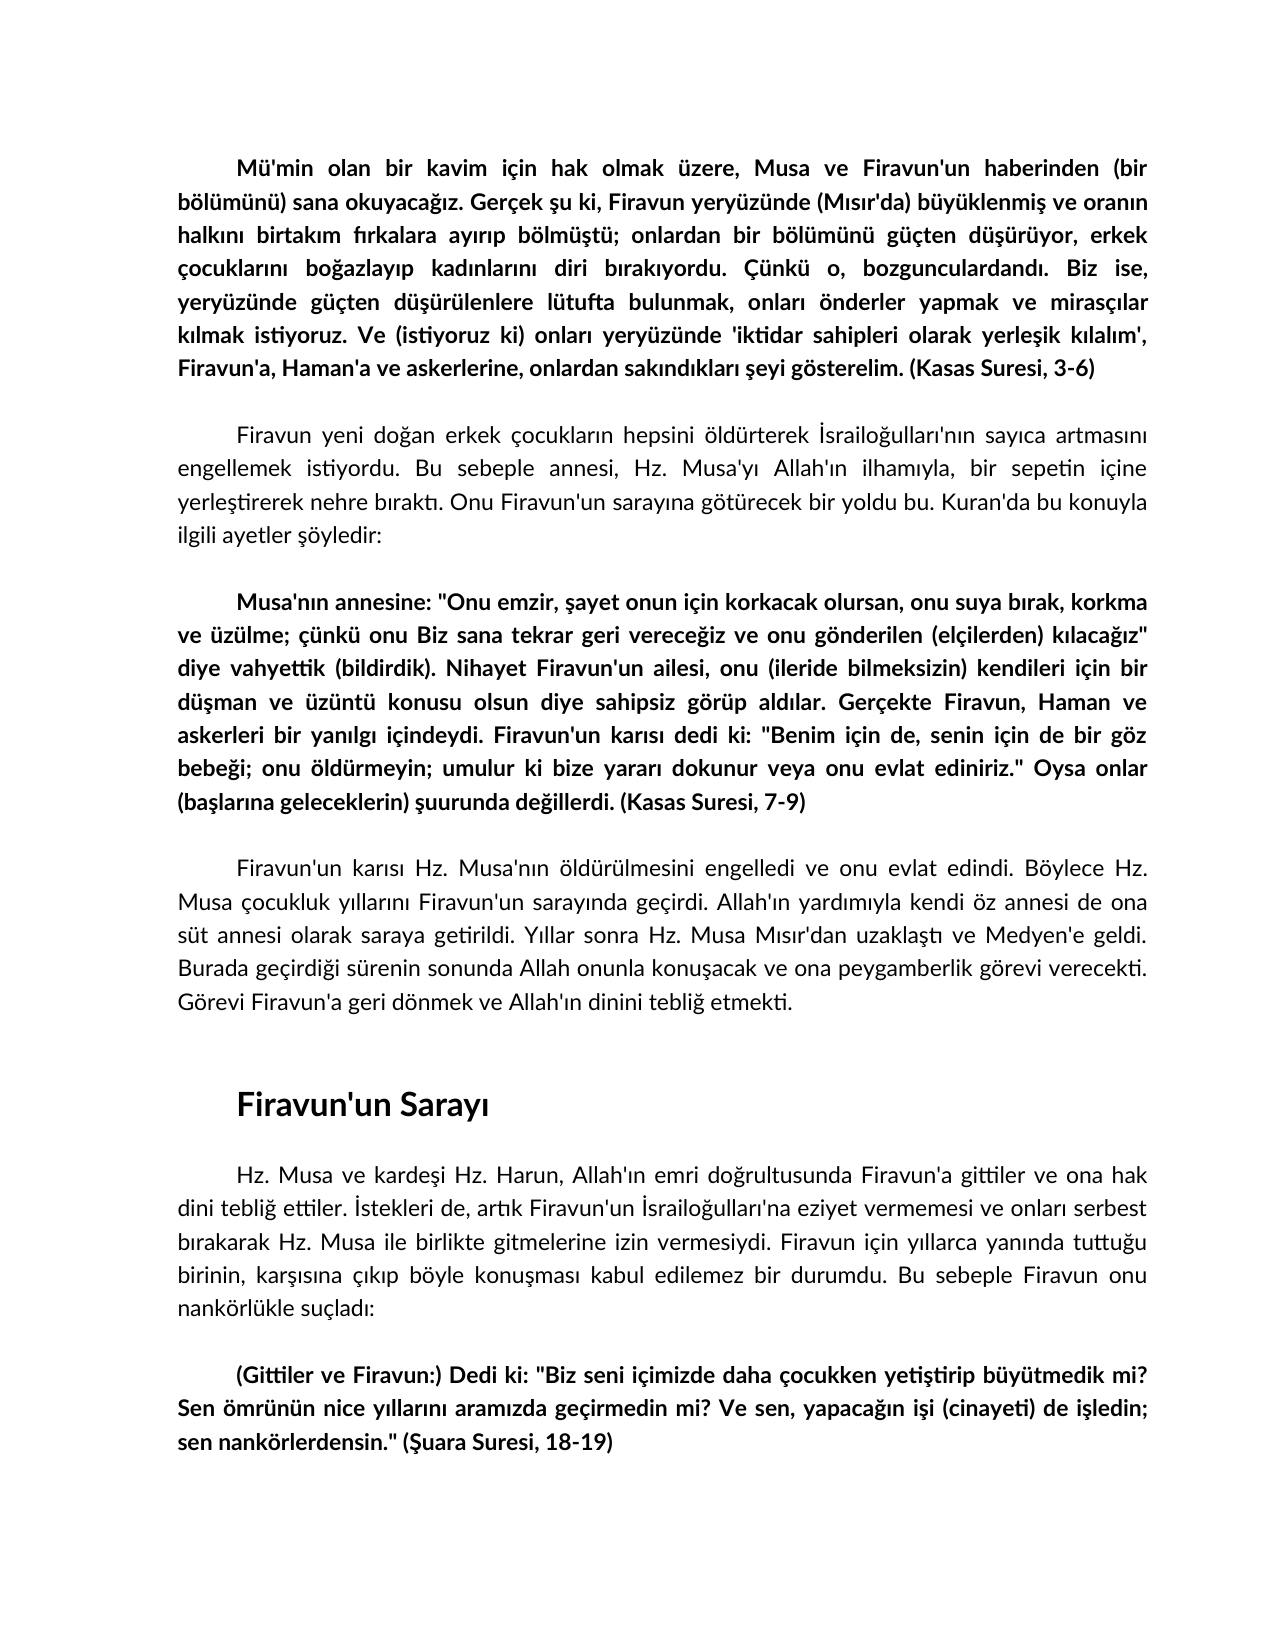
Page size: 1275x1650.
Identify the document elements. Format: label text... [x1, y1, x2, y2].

text Firavun'un karısı Hz. Musa'nın öldürülmesini engelledi ve onu evlat edindi. Böylece Hz. Musa çocukluk yıllarını Firavun'un sarayında geçirdi. Allah'ın yardımıyla kendi öz annesi de ona süt annesi olarak saraya getirildi. Yıllar sonra Hz. Musa Mısır'dan uzaklaştı ve Medyen'e geldi. Burada geçirdiği sürenin sonunda Allah onunla konuşacak ve ona peygamberlik görevi verecekti. Görevi Firavun'a geri dönmek ve Allah'ın dinini tebliğ etmekti. [177, 850, 1149, 1017]
text Mü'min olan bir kavim için hak olmak üzere, Musa ve Firavun'un haberinden (bir bölümünü) sana okuyacağız. Gerçek şu ki, Firavun yeryüzünde (Mısır'da) büyüklenmiş ve oranın halkını birtakım fırkalara ayırıp bölmüştü; onlardan bir bölümünü güçten düşürüyor, erkek çocuklarını boğazlayıp kadınlarını diri bırakıyordu. Çünkü o, bozgunculardandı. Biz ise, yeryüzünde güçten düşürülenlere lütufta bulunmak, onları önderler yapmak ve mirasçılar kılmak istiyoruz. Ve (istiyoruz ki) onları yeryüzünde 'iktidar sahipleri olarak yerleşik kılalım', Firavun'a, Haman'a ve askerlerine, onlardan sakındıkları şeyi gösterelim. (Kasas Suresi, 3-6) [177, 150, 1149, 383]
text Musa'nın annesine: "Onu emzir, şayet onun için korkacak olursan, onu suya bırak, korkma ve üzülme; çünkü onu Biz sana tekrar geri vereceğiz ve onu gönderilen (elçilerden) kılacağız" diye vahyettik (bildirdik). Nihayet Firavun'un ailesi, onu (ileride bilmeksizin) kendileri için bir düşman ve üzüntü konusu olsun diye sahipsiz görüp aldılar. Gerçekte Firavun, Haman ve askerleri bir yanılgı içindeydi. Firavun'un karısı dedi ki: "Benim için de, senin için de bir göz bebeği; onu öldürmeyin; umulur ki bize yararı dokunur veya onu evlat ediniriz." Oysa onlar (başlarına geleceklerin) şuurunda değillerdi. (Kasas Suresi, 7-9) [177, 583, 1149, 817]
text (Gittiler ve Firavun:) Dedi ki: "Biz seni içimizde daha çocukken yetiştirip büyütmedik mi? Sen ömrünün nice yıllarını aramızda geçirmedin mi? Ve sen, yapacağın işi (cinayeti) de işledin; sen nankörlerdensin." (Şuara Suresi, 18-19) [177, 1357, 1149, 1457]
text Hz. Musa ve kardeşi Hz. Harun, Allah'ın emri doğrultusunda Firavun'a gittiler ve ona hak dini tebliğ ettiler. İstekleri de, artık Firavun'un İsrailoğulları'na eziyet vermemesi ve onları serbest bırakarak Hz. Musa ile birlikte gitmelerine izin vermesiydi. Firavun için yıllarca yanında tuttuğu birinin, karşısına çıkıp böyle konuşması kabul edilemez bir durumdu. Bu sebeple Firavun onu nankörlükle suçladı: [177, 1157, 1149, 1323]
text Firavun yeni doğan erkek çocukların hepsini öldürterek İsrailoğulları'nın sayıca artmasını engellemek istiyordu. Bu sebeple annesi, Hz. Musa'yı Allah'ın ilhamıyla, bir sepetin içine yerleştirerek nehre bıraktı. Onu Firavun'un sarayına götürecek bir yoldu bu. Kuran'da bu konuyla ilgili ayetler şöyledir: [177, 417, 1149, 550]
subtitle Firavun'un Sarayı [177, 1083, 1149, 1123]
